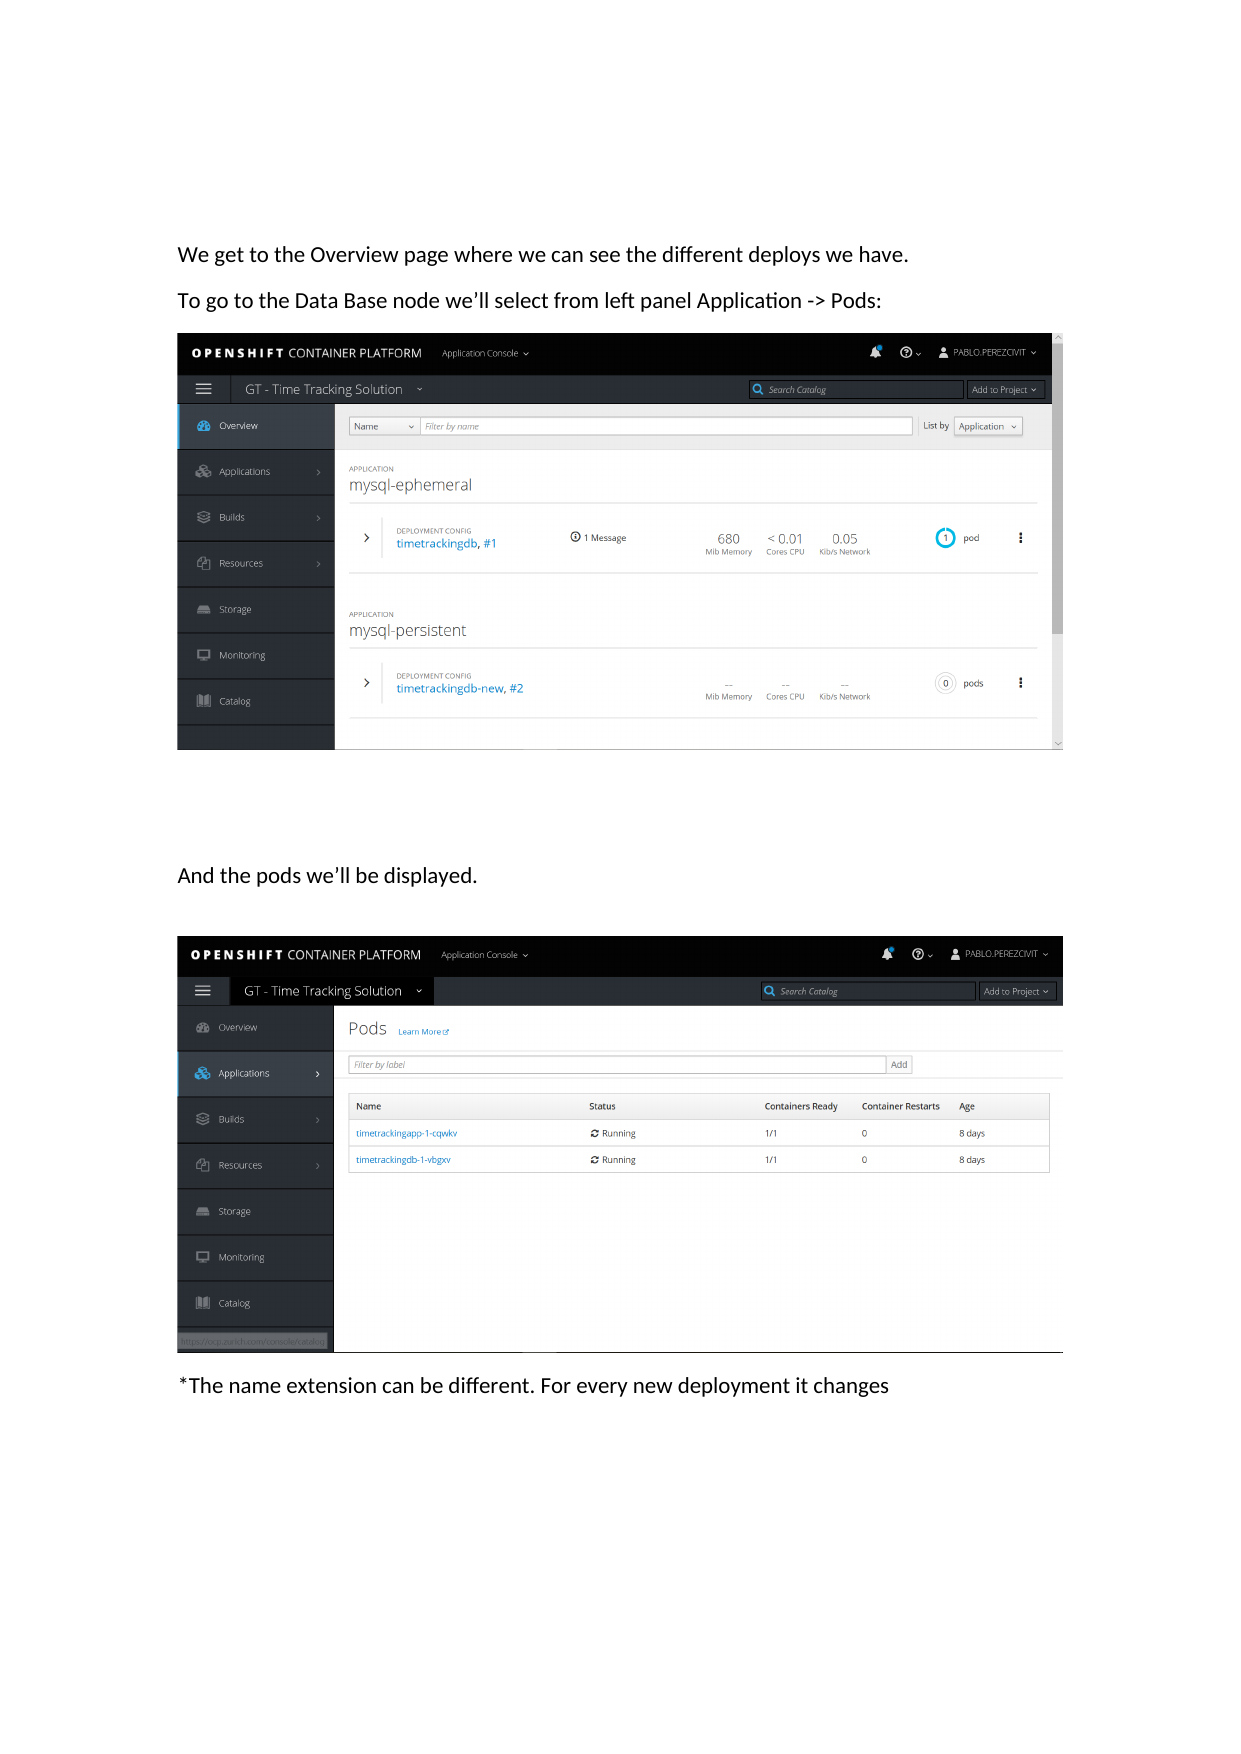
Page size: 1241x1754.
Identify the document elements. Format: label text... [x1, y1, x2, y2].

text And the pods we’ll be displayed. [177, 861, 1063, 889]
text To go to the Data Base node we’ll select from left panel Application -> Pods: [177, 287, 1063, 315]
text We get to the Overview page where we can see the different deploys we have. [177, 240, 1063, 268]
text *The name extension can be different. For every new deployment it changes [177, 1371, 1063, 1399]
